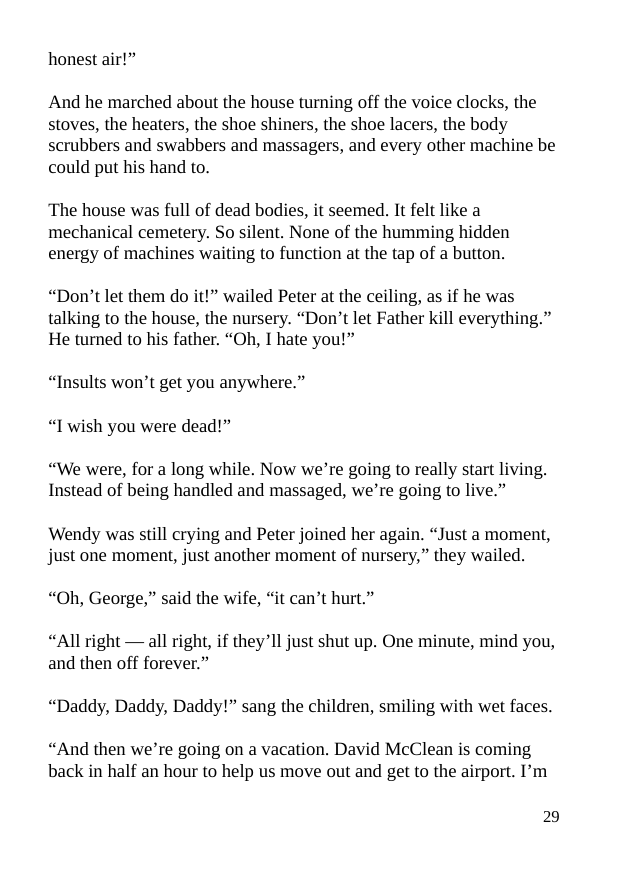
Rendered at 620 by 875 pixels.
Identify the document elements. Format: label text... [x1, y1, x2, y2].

text honest air!” And he marched about the house turning off the voice clocks, the stoves, the heaters, the shoe shiners, the shoe lacers, the body scrubbers and swabbers and massagers, and every other machine be could put his hand to. The house was full of dead bodies, it seemed. It felt like a mechanical cemetery. So silent. None of the humming hidden energy of machines waiting to function at the tap of a button. “Don’t let them do it!” wailed Peter at the ceiling, as if he was talking to the house, the nursery. “Don’t let Father kill everything.” He turned to his father. “Oh, I hate you!” “Insults won’t get you anywhere.” “I wish you were dead!” “We were, for a long while. Now we’re going to really start living. Instead of being handled and massaged, we’re going to live.” Wendy was still crying and Peter joined her again. “Just a moment, just one moment, just another moment of nursery,” they wailed. “Oh, George,” said the wife, “it can’t hurt.” “All right — all right, if they’ll just shut up. One minute, mind you, and then off forever.” “Daddy, Daddy, Daddy!” sang the children, smiling with wet faces. “And then we’re going on a vacation. David McClean is coming back in half an hour to help us move out and get to the airport. I’m [48, 48, 559, 781]
